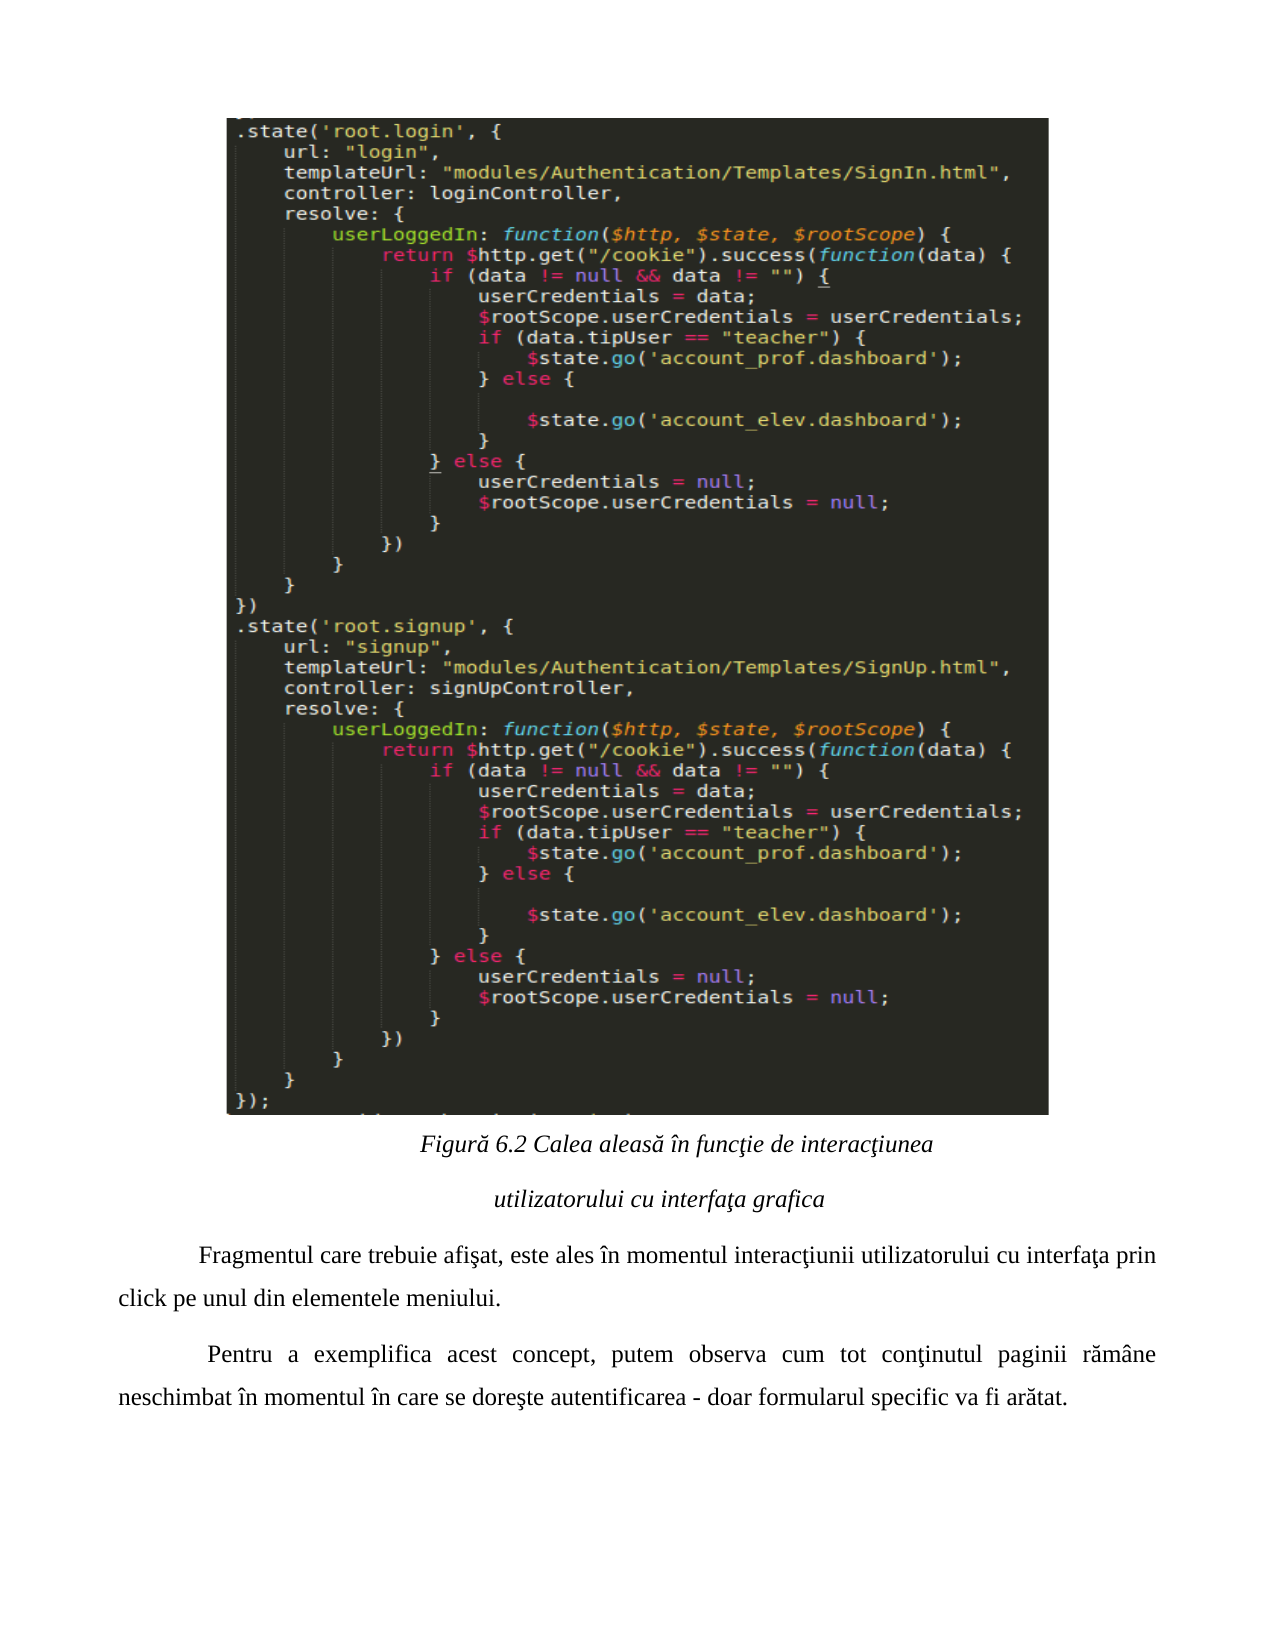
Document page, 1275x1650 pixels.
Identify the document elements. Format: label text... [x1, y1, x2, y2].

picture [226, 118, 1049, 1115]
text Pentru a exemplifica acest concept, putem observa cum tot conţinutul paginii rămâne neschimbat în momentul în care se doreşte autentificarea - doar formularul specific va fi arătat. [118, 1339, 1157, 1411]
text Figură 6.2 Calea aleasă în funcţie de interacţiunea [118, 118, 1157, 1157]
text utilizatorului cu interfaţa grafica [118, 1184, 1157, 1213]
text Fragmentul care trebuie afişat, este ales în momentul interacţiunii utilizatorului cu interfaţa prin click pe unul din elementele meniului. [118, 1240, 1157, 1312]
